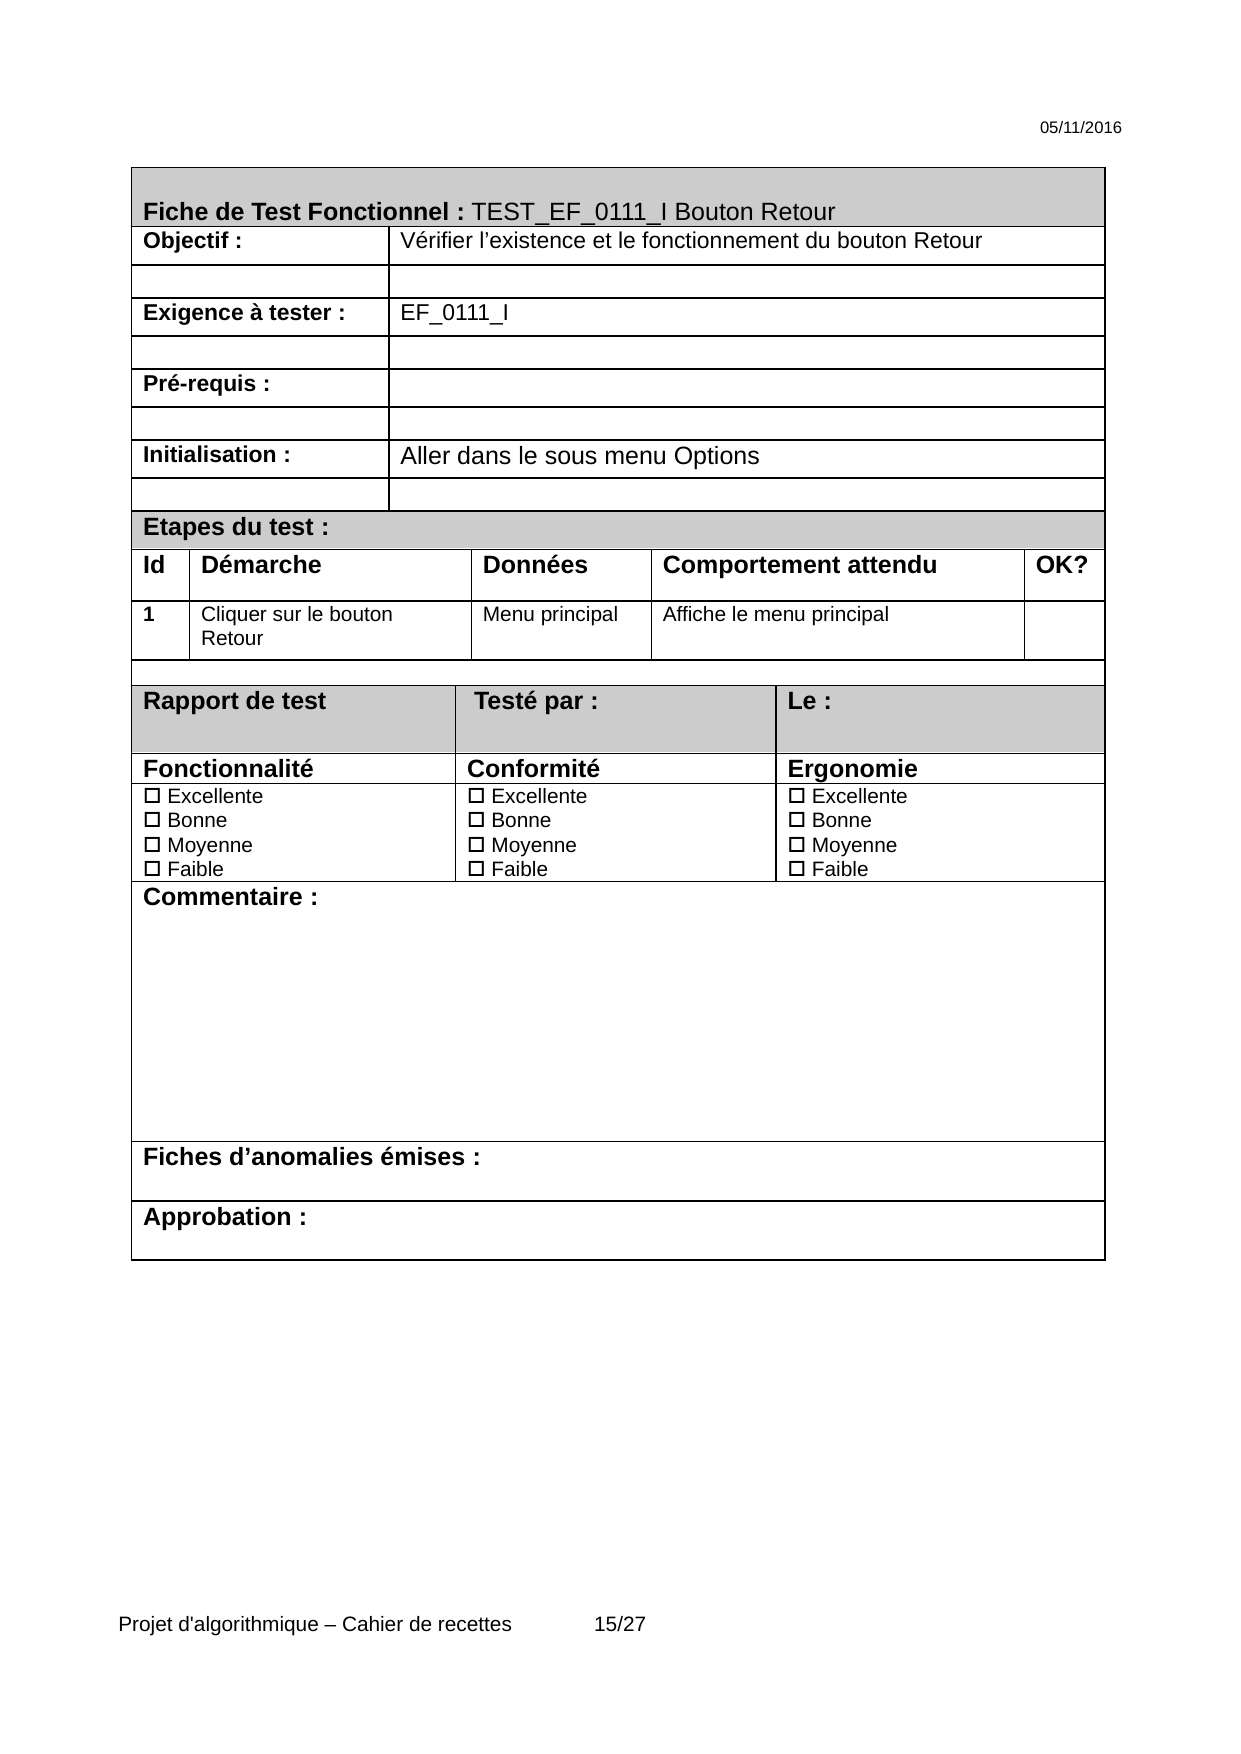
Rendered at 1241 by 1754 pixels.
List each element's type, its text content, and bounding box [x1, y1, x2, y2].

table_cell Cliquer sur le bouton Retour [190, 602, 471, 659]
table_cell □ Excellente □ Bonne □ Moyenne □ Faible [132, 784, 455, 881]
table_cell Initialisation : [132, 441, 388, 477]
table_cell [132, 408, 388, 439]
table_cell Vérifier l’existence et le fonctionnement du bouton Retour [390, 227, 1104, 264]
table_cell Objectif : [132, 227, 388, 264]
table_cell Ergonomie [777, 754, 1104, 783]
table_cell Aller dans le sous menu Options [390, 441, 1104, 477]
table_cell Menu principal [472, 602, 651, 659]
table_cell □ Excellente □ Bonne □ Moyenne □ Faible [456, 784, 775, 881]
table_cell [390, 408, 1104, 439]
table_cell Testé par : [456, 686, 775, 752]
table_cell Fiches d’anomalies émises : [132, 1142, 1104, 1200]
table_cell Commentaire : [132, 882, 1104, 1141]
table_cell [132, 337, 388, 368]
table_cell [132, 479, 388, 510]
table_cell □ Excellente □ Bonne □ Moyenne □ Faible [777, 784, 1104, 881]
table_cell [132, 266, 388, 297]
table_cell [1025, 602, 1104, 659]
table_cell Id [132, 550, 189, 600]
table_cell 1 [132, 602, 189, 659]
table_cell Etapes du test : [132, 512, 1104, 548]
table_cell [390, 479, 1104, 510]
table_cell Démarche [190, 550, 471, 600]
table_cell Pré-requis : [132, 370, 388, 406]
table_cell Rapport de test [132, 686, 455, 752]
table_cell [390, 266, 1104, 297]
table_cell [390, 370, 1104, 406]
table_cell [390, 337, 1104, 368]
table_cell OK? [1025, 550, 1104, 600]
table_cell Données [472, 550, 651, 600]
table_cell [132, 661, 1104, 684]
table_cell Fonctionnalité [132, 754, 455, 783]
table_header Fiche de Test Fonctionnel : TEST_EF_0111_I Bouton Retour [132, 168, 1104, 226]
table_cell Comportement attendu [652, 550, 1024, 600]
table_cell Le : [777, 686, 1104, 752]
table_cell Approbation : [132, 1202, 1104, 1259]
table_cell Exigence à tester : [132, 299, 388, 335]
table_cell Conformité [456, 754, 775, 783]
table_cell Affiche le menu principal [652, 602, 1024, 659]
table_cell EF_0111_I [390, 299, 1104, 335]
